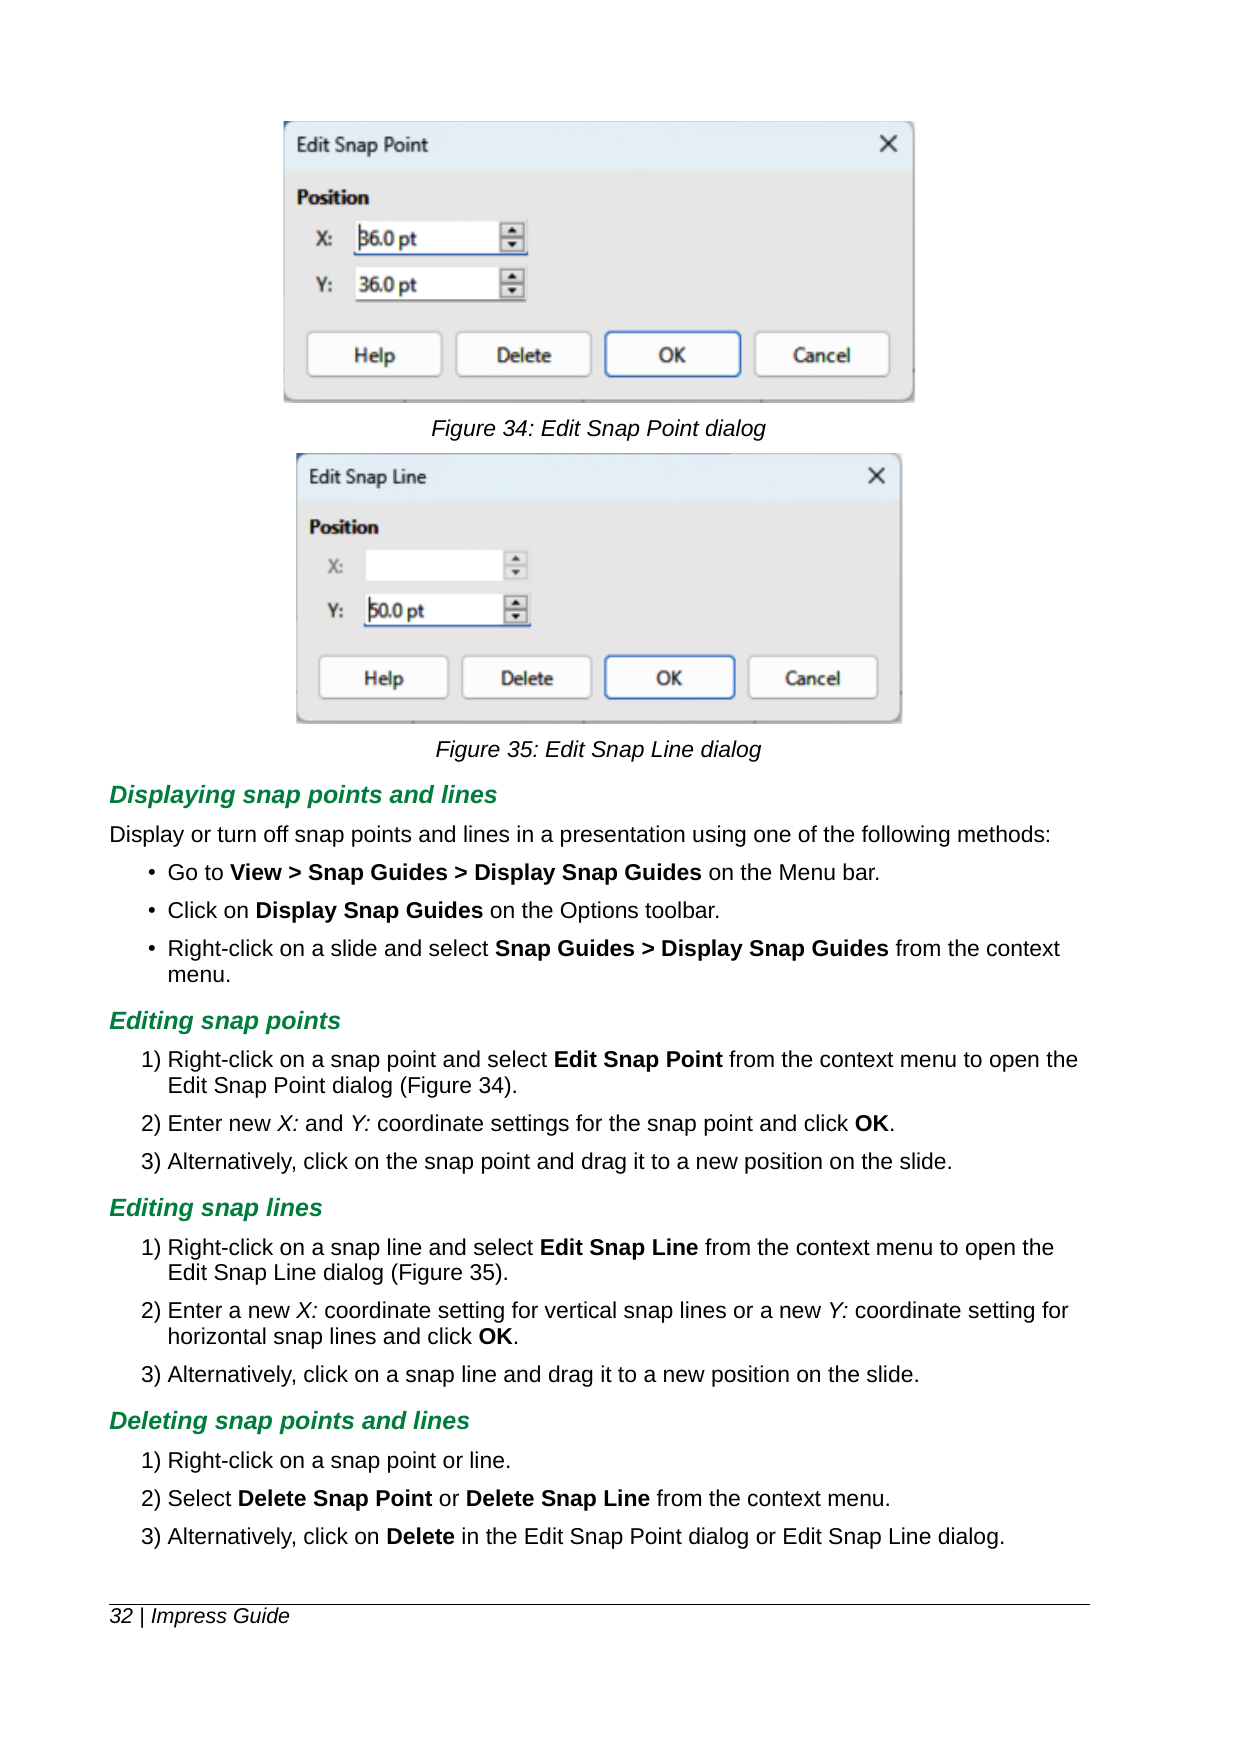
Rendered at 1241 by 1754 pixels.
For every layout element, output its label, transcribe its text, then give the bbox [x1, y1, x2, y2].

list Right-click on a slide and select Snap Guides > Display Snap Guides from the context menu. [167, 936, 1090, 987]
list Go to View > Snap Guides > Display Snap Guides on the Menu bar. [167, 860, 1090, 885]
subtitle Editing snap lines [109, 1194, 1090, 1222]
text Display or turn off snap points and lines in a presentation using one of the following methods: [109, 822, 1090, 847]
picture [296, 453, 903, 724]
subtitle Displaying snap points and lines [109, 781, 1090, 809]
list Alternatively, click on the snap point and drag it to a new position on the slide. [153, 1149, 1090, 1174]
list Enter new X: and Y: coordinate settings for the snap point and click OK. [153, 1111, 1090, 1136]
list Select Delete Snap Point or Delete Snap Line from the context menu. [153, 1485, 1090, 1511]
text Figure 34: Edit Snap Point dialog [284, 415, 915, 441]
list Alternatively, click on a snap line and drag it to a new position on the slide. [153, 1362, 1090, 1387]
list Right-click on a snap line and select Edit Snap Line from the context menu to open the Edit Snap Line dialog (Figure 35). [153, 1234, 1090, 1286]
list Right-click on a snap point or line. [153, 1447, 1090, 1473]
list Click on Display Snap Guides on the Options toolbar. [167, 898, 1090, 923]
picture [283, 121, 916, 403]
list Alternatively, click on Delete in the Edit Snap Point dialog or Edit Snap Line dialog. [153, 1523, 1090, 1549]
list Right-click on a snap point and select Edit Snap Point from the context menu to open the Edit Snap Point dialog (Figure 34). [153, 1047, 1090, 1098]
list Enter a new X: coordinate setting for vertical snap lines or a new Y: coordinate setting for horizontal snap lines and click OK. [153, 1298, 1090, 1349]
subtitle Deleting snap points and lines [109, 1407, 1090, 1435]
subtitle Editing snap points [109, 1007, 1090, 1035]
text Figure 35: Edit Snap Line dialog [296, 736, 903, 762]
